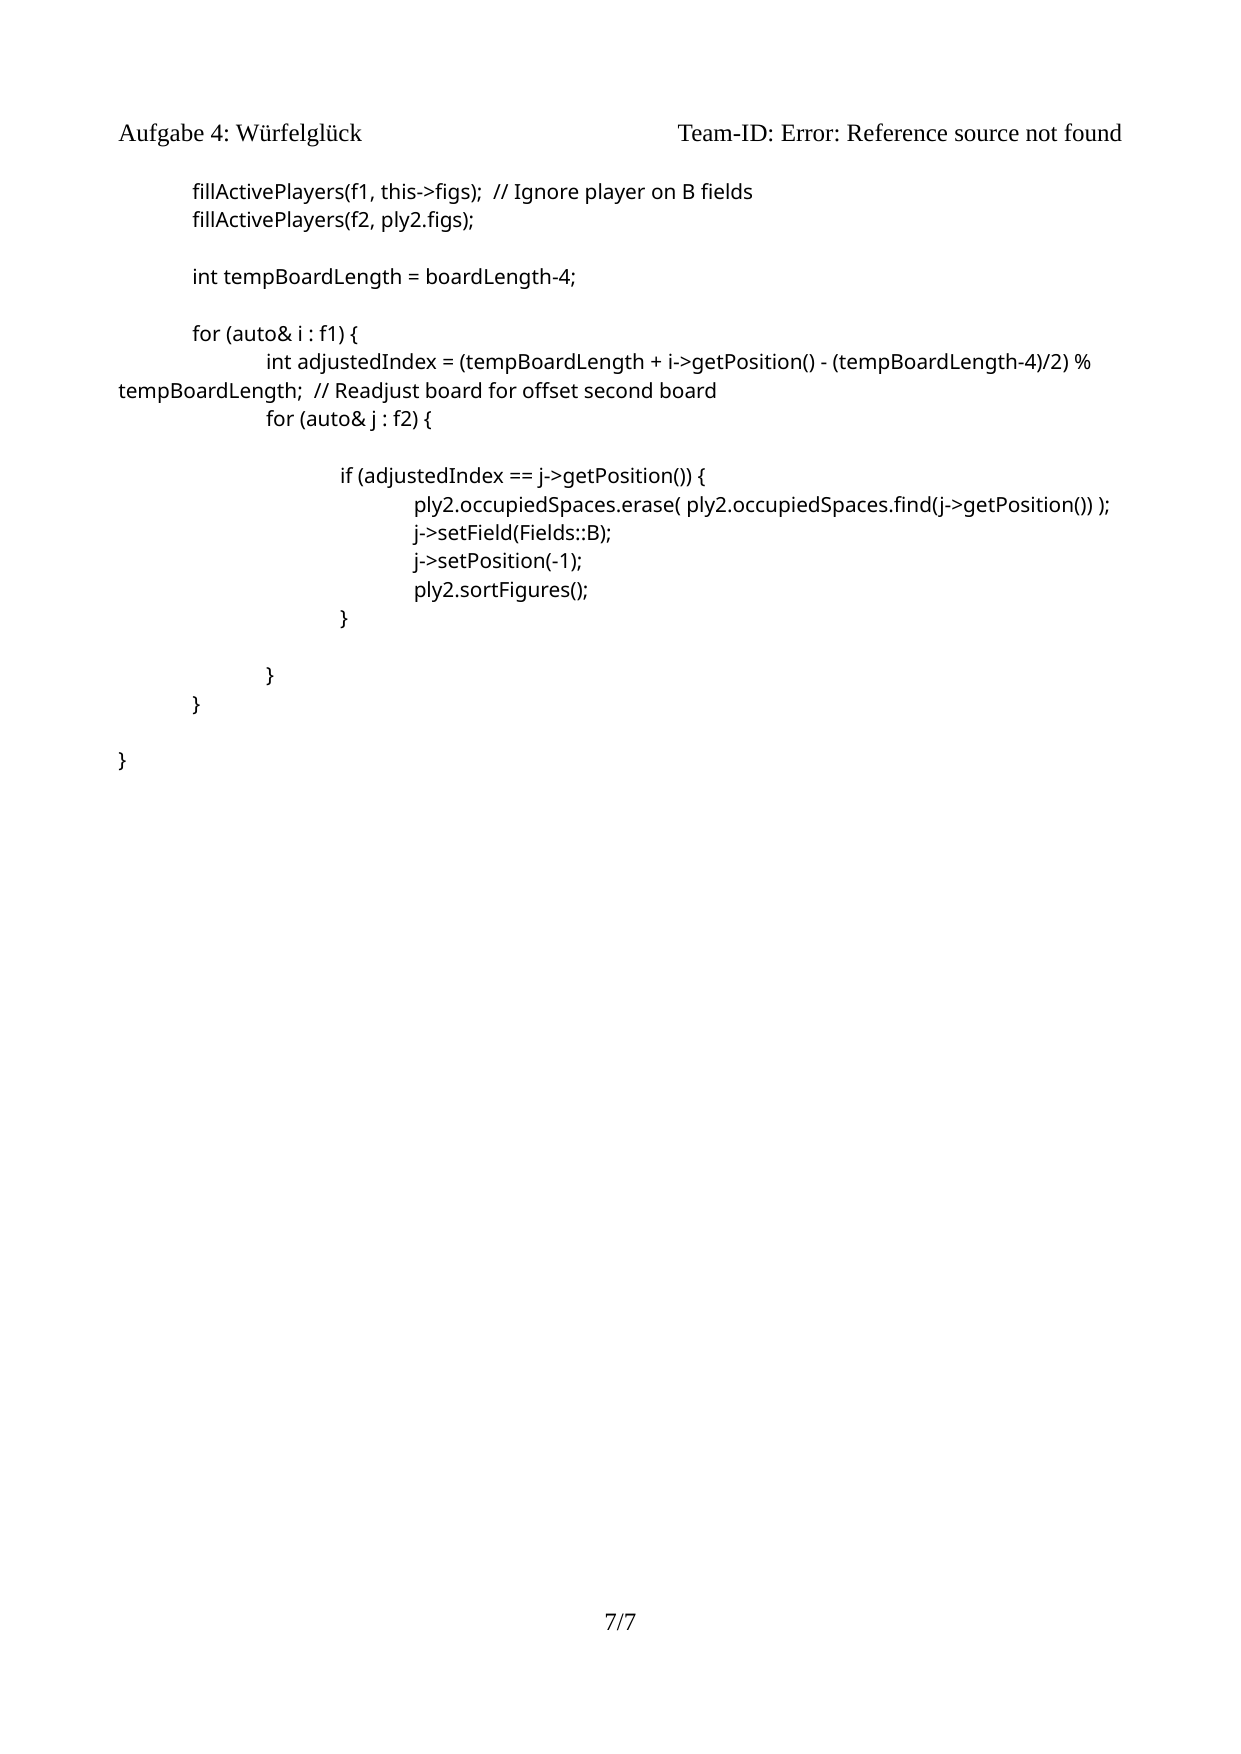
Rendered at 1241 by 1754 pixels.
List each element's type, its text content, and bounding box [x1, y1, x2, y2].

text for (auto& j : f2) { [118, 404, 1122, 433]
text if (adjustedIndex == j->getPosition()) { [118, 461, 1122, 490]
text j->setField(Fields::B); [118, 518, 1122, 547]
text int tempBoardLength = boardLength-4; [118, 262, 1122, 291]
text } [118, 689, 1122, 717]
text int adjustedIndex = (tempBoardLength + i->getPosition() - (tempBoardLength-4)/2) % tempBoardLength; // Readjust board for offset second board [118, 347, 1122, 404]
text ply2.sortFigures(); [118, 575, 1122, 603]
text ply2.occupiedSpaces.erase( ply2.occupiedSpaces.find(j->getPosition()) ); [118, 490, 1122, 518]
text } [118, 660, 1122, 689]
text fillActivePlayers(f1, this->figs); // Ignore player on B fields [118, 177, 1122, 205]
text j->setPosition(-1); [118, 547, 1122, 575]
text for (auto& i : f1) { [118, 319, 1122, 347]
text } [118, 603, 1122, 632]
text } [118, 746, 1122, 774]
text fillActivePlayers(f2, ply2.figs); [118, 205, 1122, 234]
